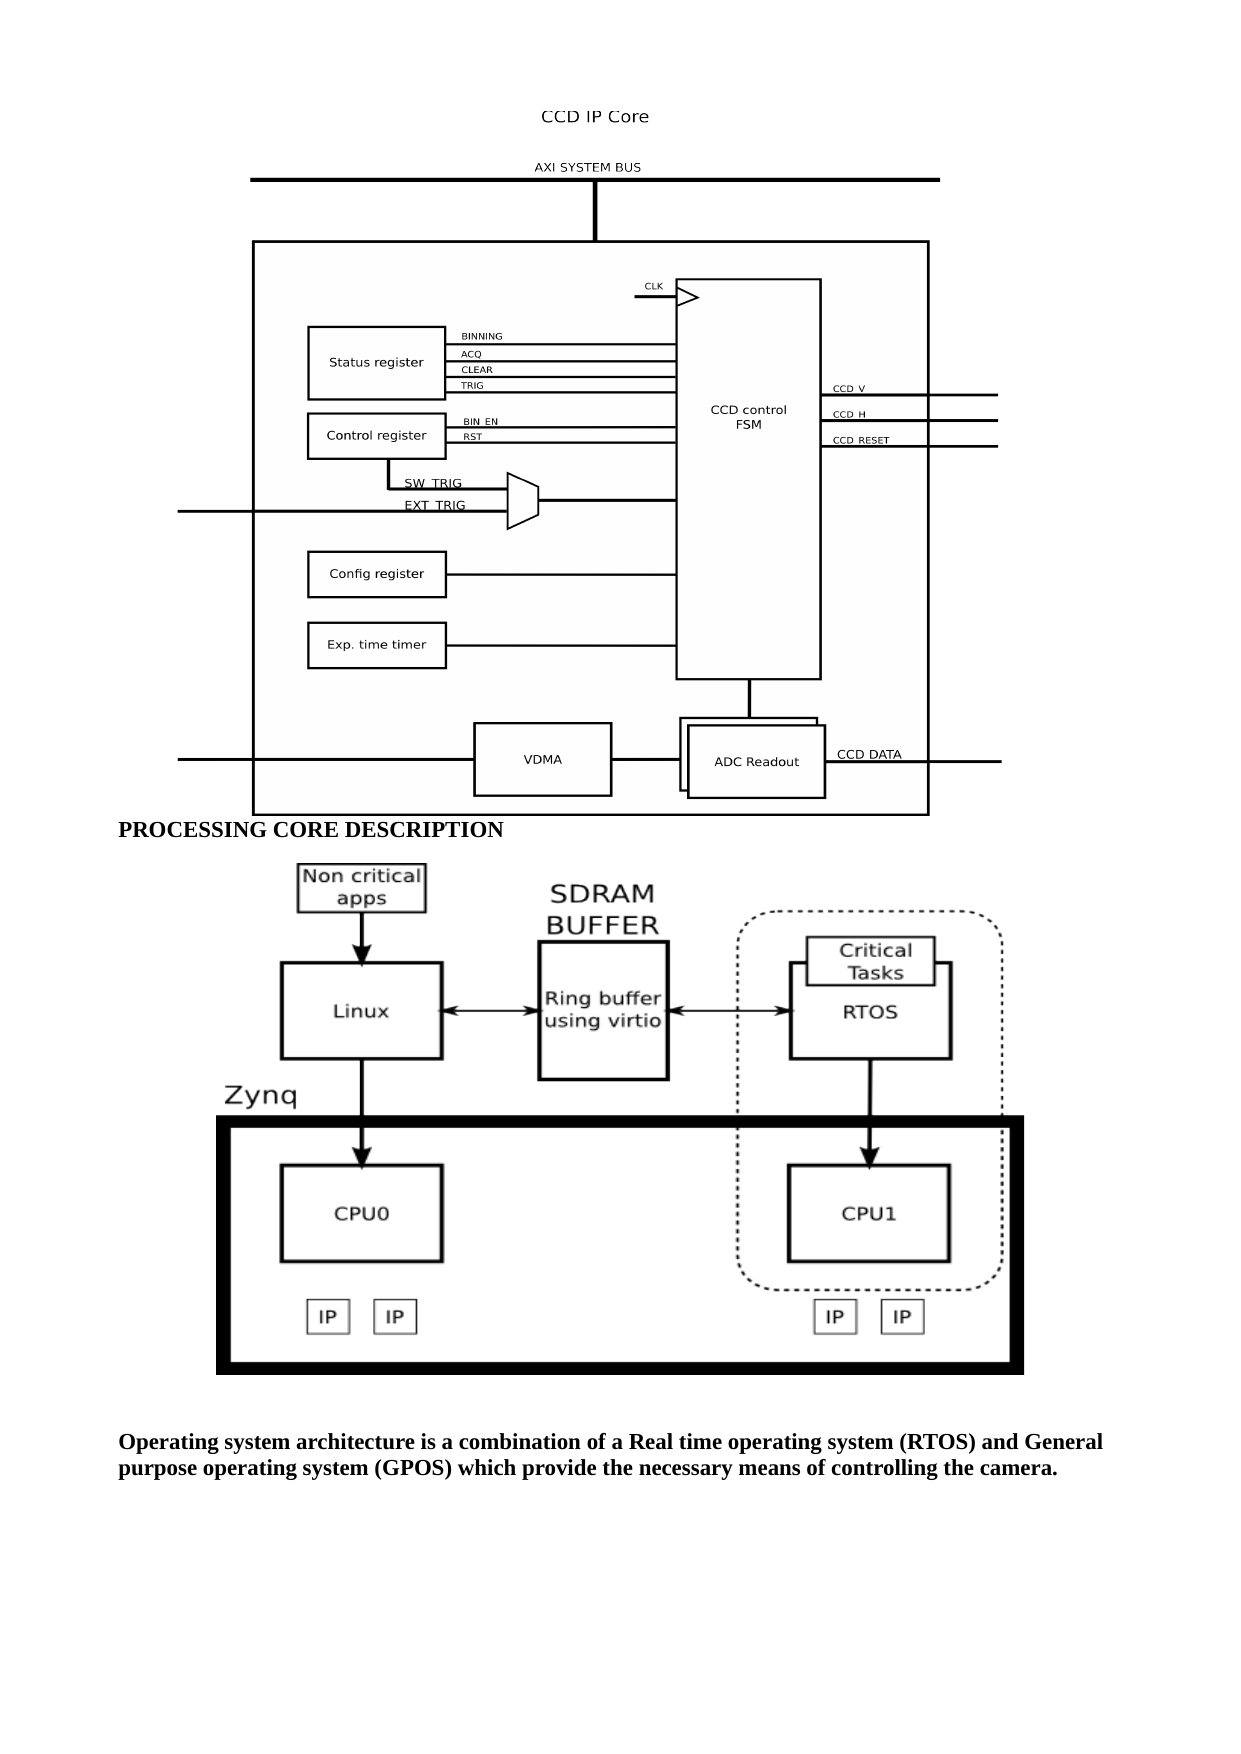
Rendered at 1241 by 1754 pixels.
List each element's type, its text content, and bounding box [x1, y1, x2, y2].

text Operating system architecture is a combination of a Real time operating system (RTOS) and General purpose operating system (GPOS) which provide the necessary means of controlling the camera. [118, 1428, 1122, 1481]
picture [216, 863, 1025, 1375]
subtitle processing core description [118, 773, 1122, 842]
picture [177, 111, 1002, 816]
